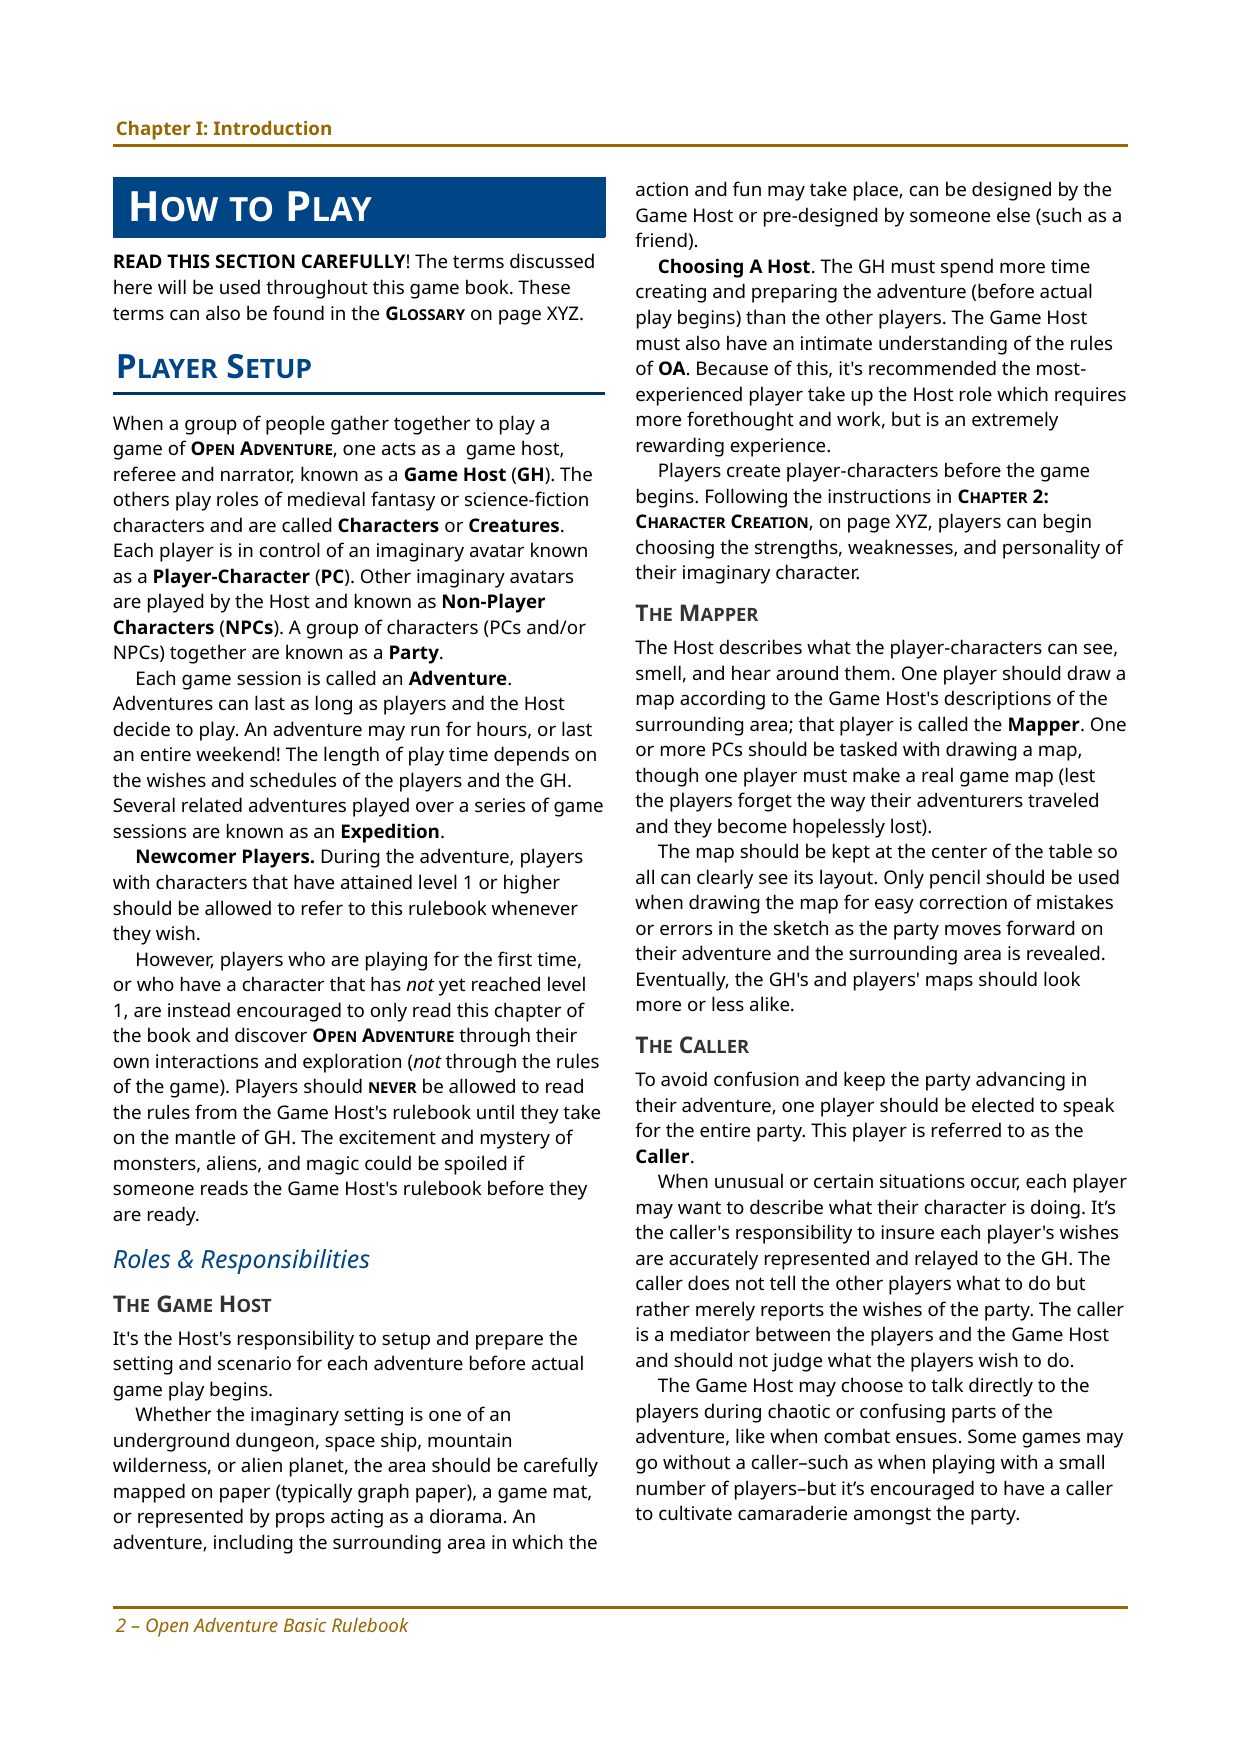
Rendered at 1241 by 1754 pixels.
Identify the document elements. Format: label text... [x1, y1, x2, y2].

text However, players who are playing for the first time, or who have a character that has not yet reached level 1, are instead encouraged to only read this chapter of the book and discover Open Adventure through their own interactions and exploration (not through the rules of the game). Players should never be allowed to read the rules from the game host's rulebook until they take on the mantle of GH. The excitement and mystery of monsters, aliens, and magic could be spoiled if someone reads the game host's rulebook before they are ready. [113, 946, 605, 1227]
subtitle How to Play [114, 178, 605, 237]
subtitle Roles & Responsibilities [113, 1242, 605, 1276]
text Players create player-characters before the game begins. Following the instructions in Chapter 2: Character Creation, on page XYZ, players can begin choosing the strengths, weaknesses, and personality of their imaginary character. [635, 457, 1128, 585]
text The game host may choose to talk directly to the players during chaotic or confusing parts of the adventure, like when combat ensues. Some games may go without a caller–such as when playing with a small number of players–but it’s encouraged to have a caller to cultivate camaraderie amongst the party. [635, 1373, 1128, 1526]
subtitle The Caller [635, 1029, 1128, 1060]
text When unusual or certain situations occur, each player may want to describe what their character is doing. It’s the caller's responsibility to insure each player's wishes are accurately represented and relayed to the GH. The caller does not tell the other players what to do but rather merely reports the wishes of the party. The caller is a mediator between the players and the game host and should not judge what the players wish to do. [635, 1168, 1128, 1373]
text When a group of people gather together to play a game of Open Adventure, one acts as a game host, referee and narrator, known as a Game Host (GH). The others play roles of medieval fantasy or science-fiction characters and are called Characters or Creatures. Each player is in control of an imaginary avatar known as a Player-Character (PC). Other imaginary avatars are played by the host and known as Non-Player Characters (NPCs). A group of characters (PCs and/or NPCs) together are known as a Party. [113, 410, 605, 665]
text Choosing a Host. The GH must spend more time creating and preparing the adventure (before actual play begins) than the other players. The game host must also have an intimate understanding of the rules of OA. Because of this, it's recommended the most-experienced player take up the host role which requires more forethought and work, but is an extremely rewarding experience. [635, 253, 1128, 457]
text READ THIS SECTION CAREFULLY! The terms discussed here will be used throughout this game book. These terms can also be found in the Glossary on page XYZ. [113, 249, 605, 325]
text It's the host's responsibility to setup and prepare the setting and scenario for each adventure before actual game play begins. [113, 1325, 605, 1401]
subtitle The Game Host [113, 1288, 605, 1319]
text Each game session is called an Adventure. Adventures can last as long as players and the host decide to play. An adventure may run for hours, or last an entire weekend! The length of play time depends on the wishes and schedules of the players and the GH. Several related adventures played over a series of game sessions are known as an Expedition. [113, 665, 605, 844]
text action and fun may take place, can be designed by the game host or pre-designed by someone else (such as a friend). [635, 177, 1128, 253]
text Newcomer Players. During the adventure, players with characters that have attained level 1 or higher should be allowed to refer to this rulebook whenever they wish. [113, 844, 605, 946]
text Whether the imaginary setting is one of an underground dungeon, space ship, mountain wilderness, or alien planet, the area should be carefully mapped on paper (typically graph paper), a game mat, or represented by props acting as a diorama. An adventure, including the surrounding area in which the [113, 1401, 605, 1554]
text To avoid confusion and keep the party advancing in their adventure, one player should be elected to speak for the entire party. This player is referred to as the Caller. [635, 1066, 1128, 1168]
subtitle The Mapper [635, 597, 1128, 628]
text The host describes what the player-characters can see, smell, and hear around them. One player should draw a map according to the game host's descriptions of the surrounding area; that player is called the Mapper. One or more PCs should be tasked with drawing a map, though one player must make a real game map (lest the players forget the way their adventurers traveled and they become hopelessly lost). [635, 634, 1128, 838]
text The map should be kept at the center of the table so all can clearly see its layout. Only pencil should be used when drawing the map for easy correction of mistakes or errors in the sketch as the party moves forward on their adventure and the surrounding area is revealed. Eventually, the GH's and players' maps should look more or less alike. [635, 838, 1128, 1017]
subtitle Player Setup [113, 340, 605, 392]
